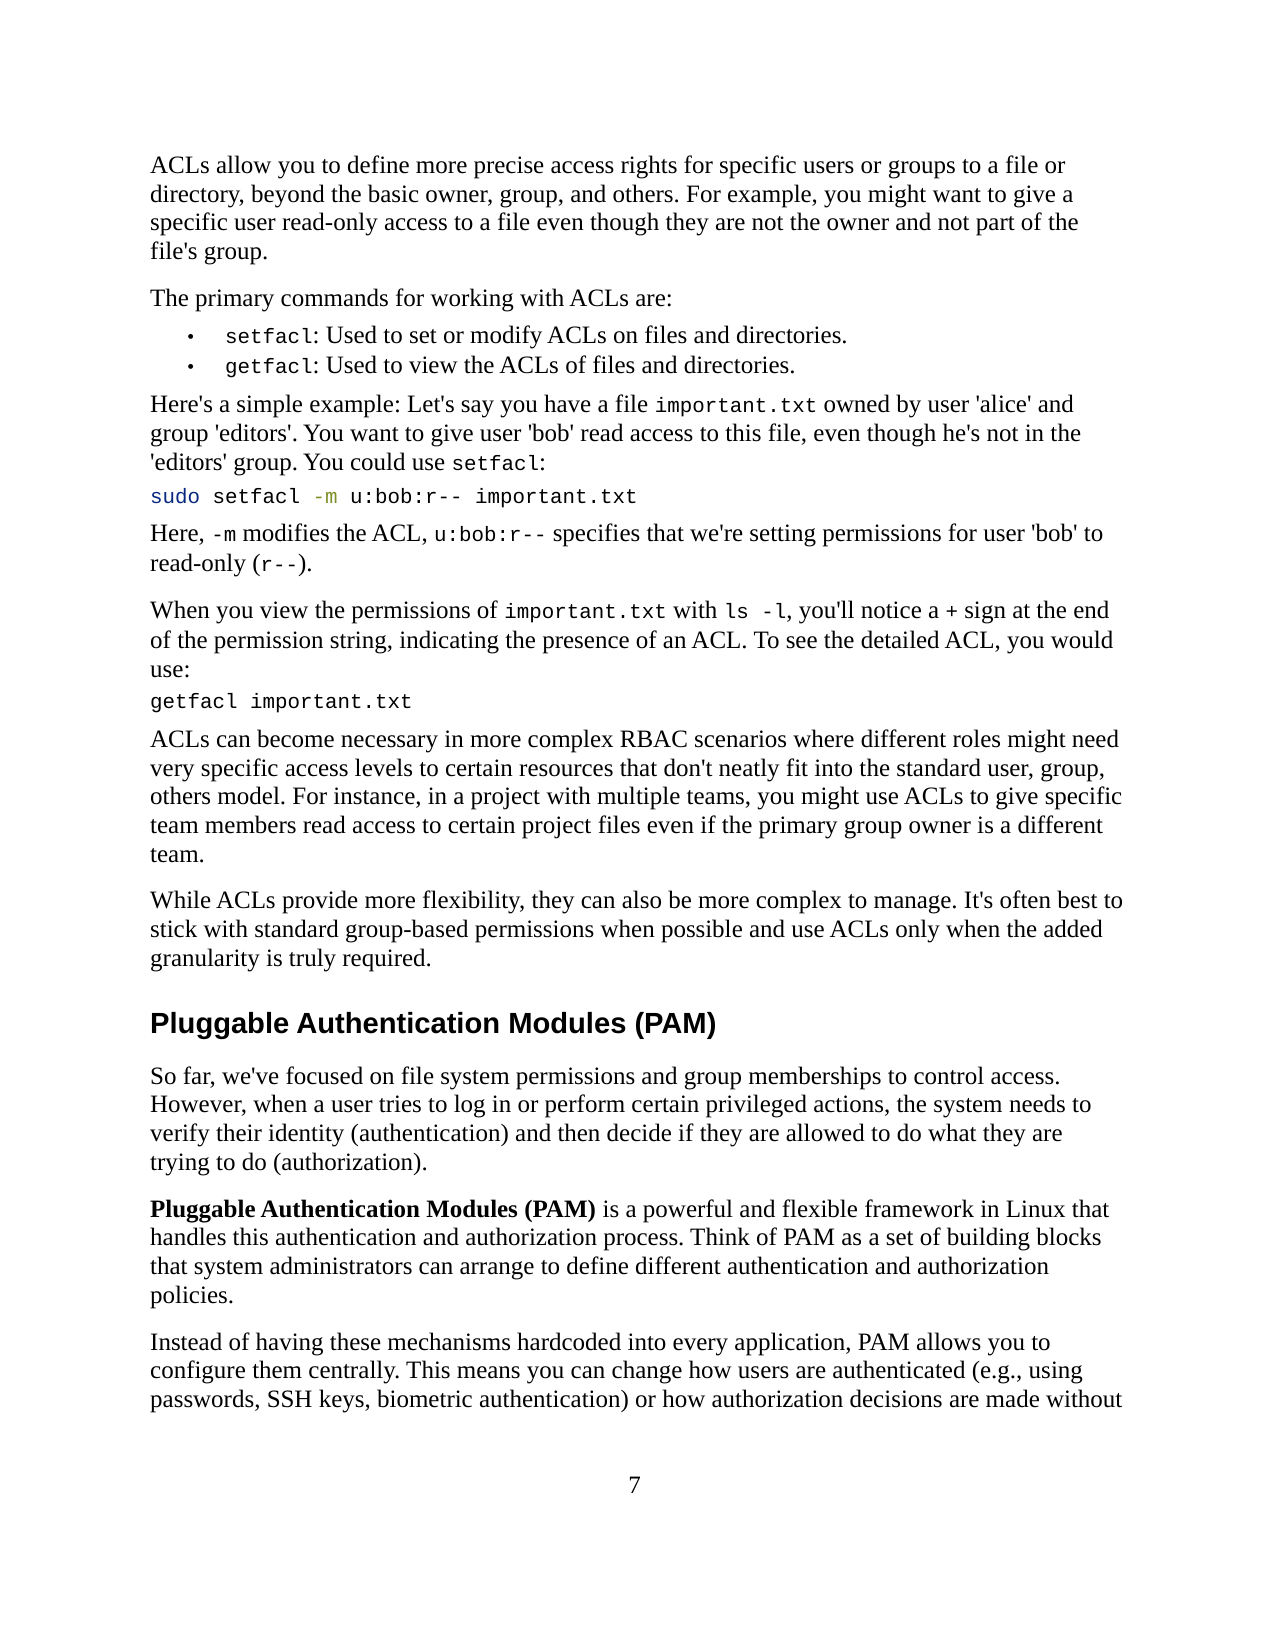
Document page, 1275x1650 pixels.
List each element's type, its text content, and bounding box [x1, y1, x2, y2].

text Here's a simple example: Let's say you have a file important.txt owned by user 'alice' and group 'editors'. You want to give user 'bob' read access to this file, even though he's not in the 'editors' group. You could use setfacl: [150, 389, 1125, 477]
text getfacl important.txt [150, 691, 1125, 715]
text When you view the permissions of important.txt with ls -l, you'll notice a + sign at the end of the permission string, indicating the presence of an ACL. To see the detailed ACL, you would use: [150, 595, 1125, 682]
text While ACLs provide more flexibility, they can also be more complex to manage. It's often best to stick with standard group-based permissions when possible and use ACLs only when the added granularity is truly required. [150, 886, 1125, 972]
list getfacl: Used to view the ACLs of files and directories. [187, 350, 1125, 380]
subtitle Pluggable Authentication Modules (PAM) [150, 1006, 1125, 1039]
text Instead of having these mechanisms hardcoded into every application, PAM allows you to configure them centrally. This means you can change how users are authenticated (e.g., using passwords, SSH keys, biometric authentication) or how authorization decisions are made without [150, 1327, 1125, 1413]
list setfacl: Used to set or modify ACLs on files and directories. [187, 321, 1125, 350]
text Here, -m modifies the ACL, u:bob:r-- specifies that we're setting permissions for user 'bob' to read-only (r--). [150, 518, 1125, 577]
text sudo setfacl -m u:bob:r-- important.txt [150, 486, 1125, 509]
text Pluggable Authentication Modules (PAM) is a powerful and flexible framework in Linux that handles this authentication and authorization process. Think of PAM as a set of building blocks that system administrators can arrange to define different authentication and authorization policies. [150, 1194, 1125, 1309]
text The primary commands for working with ACLs are: [150, 283, 1125, 312]
text So far, we've focused on file system permissions and group memberships to control access. However, when a user tries to log in or perform certain privileged actions, the system needs to verify their identity (authentication) and then decide if they are allowed to do what they are trying to do (authorization). [150, 1061, 1125, 1176]
text ACLs allow you to define more precise access rights for specific users or groups to a file or directory, beyond the basic owner, group, and others. For example, you might want to give a specific user read-only access to a file even though they are not the owner and not part of the file's group. [150, 150, 1125, 265]
text ACLs can become necessary in more complex RBAC scenarios where different roles might need very specific access levels to certain resources that don't neatly fit into the standard user, group, others model. For instance, in a project with multiple teams, you might use ACLs to give specific team members read access to certain project files even if the primary group owner is a different team. [150, 724, 1125, 868]
